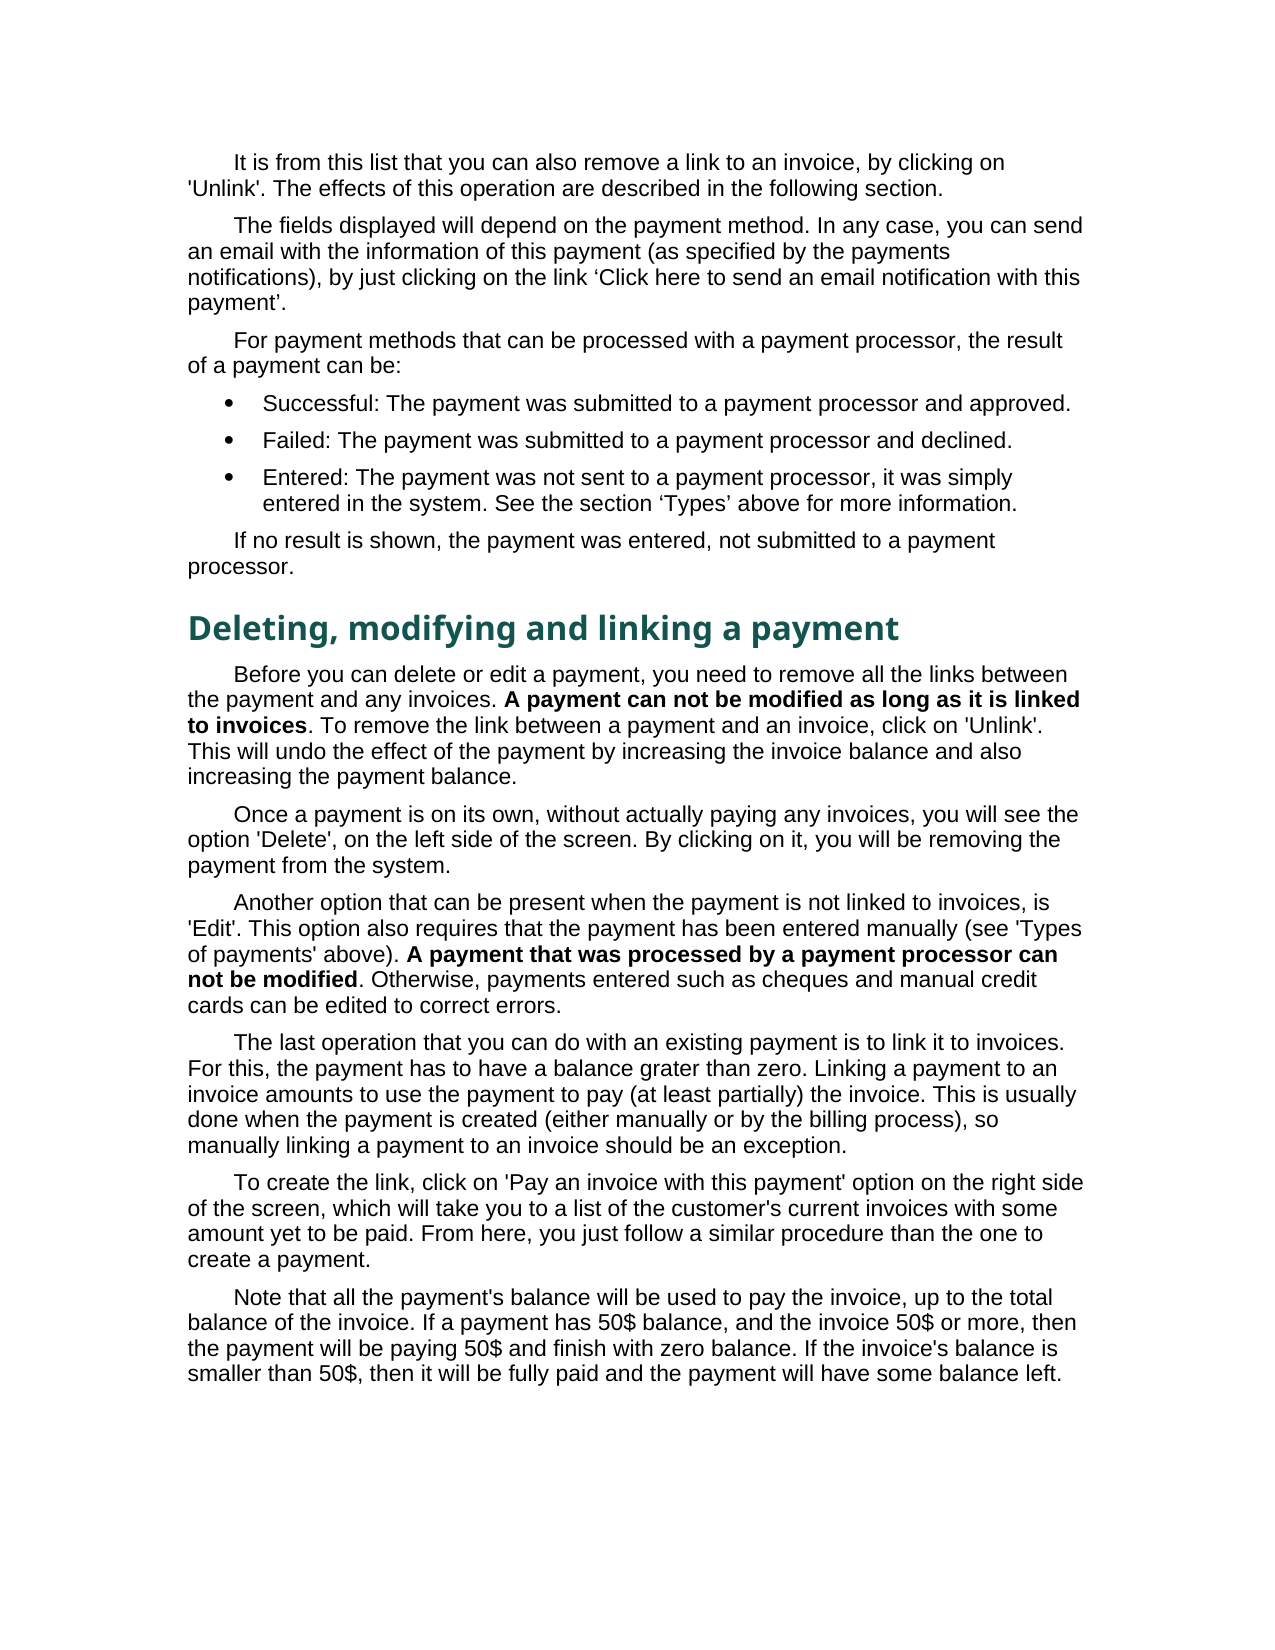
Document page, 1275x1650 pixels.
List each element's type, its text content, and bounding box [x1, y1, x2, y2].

text Once a payment is on its own, without actually paying any invoices, you will see the option 'Delete', on the left side of the screen. By clicking on it, you will be removing the payment from the system. [187, 801, 1087, 878]
text To create the link, click on 'Pay an invoice with this payment' option on the right side of the screen, which will take you to a list of the customer's current invoices with some amount yet to be paid. From here, you just follow a similar procedure than the one to create a payment. [187, 1170, 1087, 1272]
list Successful: The payment was submitted to a payment processor and approved. [225, 390, 1087, 416]
text The fields displayed will depend on the payment method. In any case, you can send an email with the information of this payment (as specified by the payments notifications), by just clicking on the link ‘Click here to send an email notification with this payment’. [187, 213, 1087, 316]
text It is from this list that you can also remove a link to an invoice, by clicking on 'Unlink'. The effects of this operation are described in the following section. [187, 150, 1087, 201]
list Failed: The payment was submitted to a payment processor and declined. [225, 428, 1087, 453]
text For payment methods that can be processed with a payment processor, the result of a payment can be: [187, 327, 1087, 378]
text Another option that can be present when the payment is not linked to invoices, is 'Edit'. This option also requires that the payment has been entered manually (see 'Types of payments' above). A payment that was processed by a payment processor can not be modified. Otherwise, payments entered such as cheques and manual credit cards can be edited to correct errors. [187, 890, 1087, 1018]
text If no result is shown, the payment was entered, not submitted to a payment processor. [187, 528, 1087, 579]
text Before you can delete or edit a payment, you need to remove all the links between the payment and any invoices. A payment can not be modified as long as it is linked to invoices. To remove the link between a payment and an invoice, click on 'Unlink'. This will undo the effect of the payment by increasing the invoice balance and also increasing the payment balance. [187, 662, 1087, 790]
subtitle Deleting, modifying and linking a payment [187, 604, 1087, 650]
text Note that all the payment's balance will be used to pay the invoice, up to the total balance of the invoice. If a payment has 50$ balance, and the invoice 50$ or more, then the payment will be paying 50$ and finish with zero balance. If the invoice's balance is smaller than 50$, then it will be fully paid and the payment will have some balance left. [187, 1284, 1087, 1387]
list Entered: The payment was not sent to a payment processor, it was simply entered in the system. See the section ‘Types’ above for more information. [225, 465, 1087, 516]
text The last operation that you can do with an existing payment is to link it to invoices. For this, the payment has to have a balance grater than zero. Linking a payment to an invoice amounts to use the payment to pay (at least partially) the invoice. This is usually done when the payment is created (either manually or by the billing process), so manually linking a payment to an invoice should be an exception. [187, 1030, 1087, 1158]
